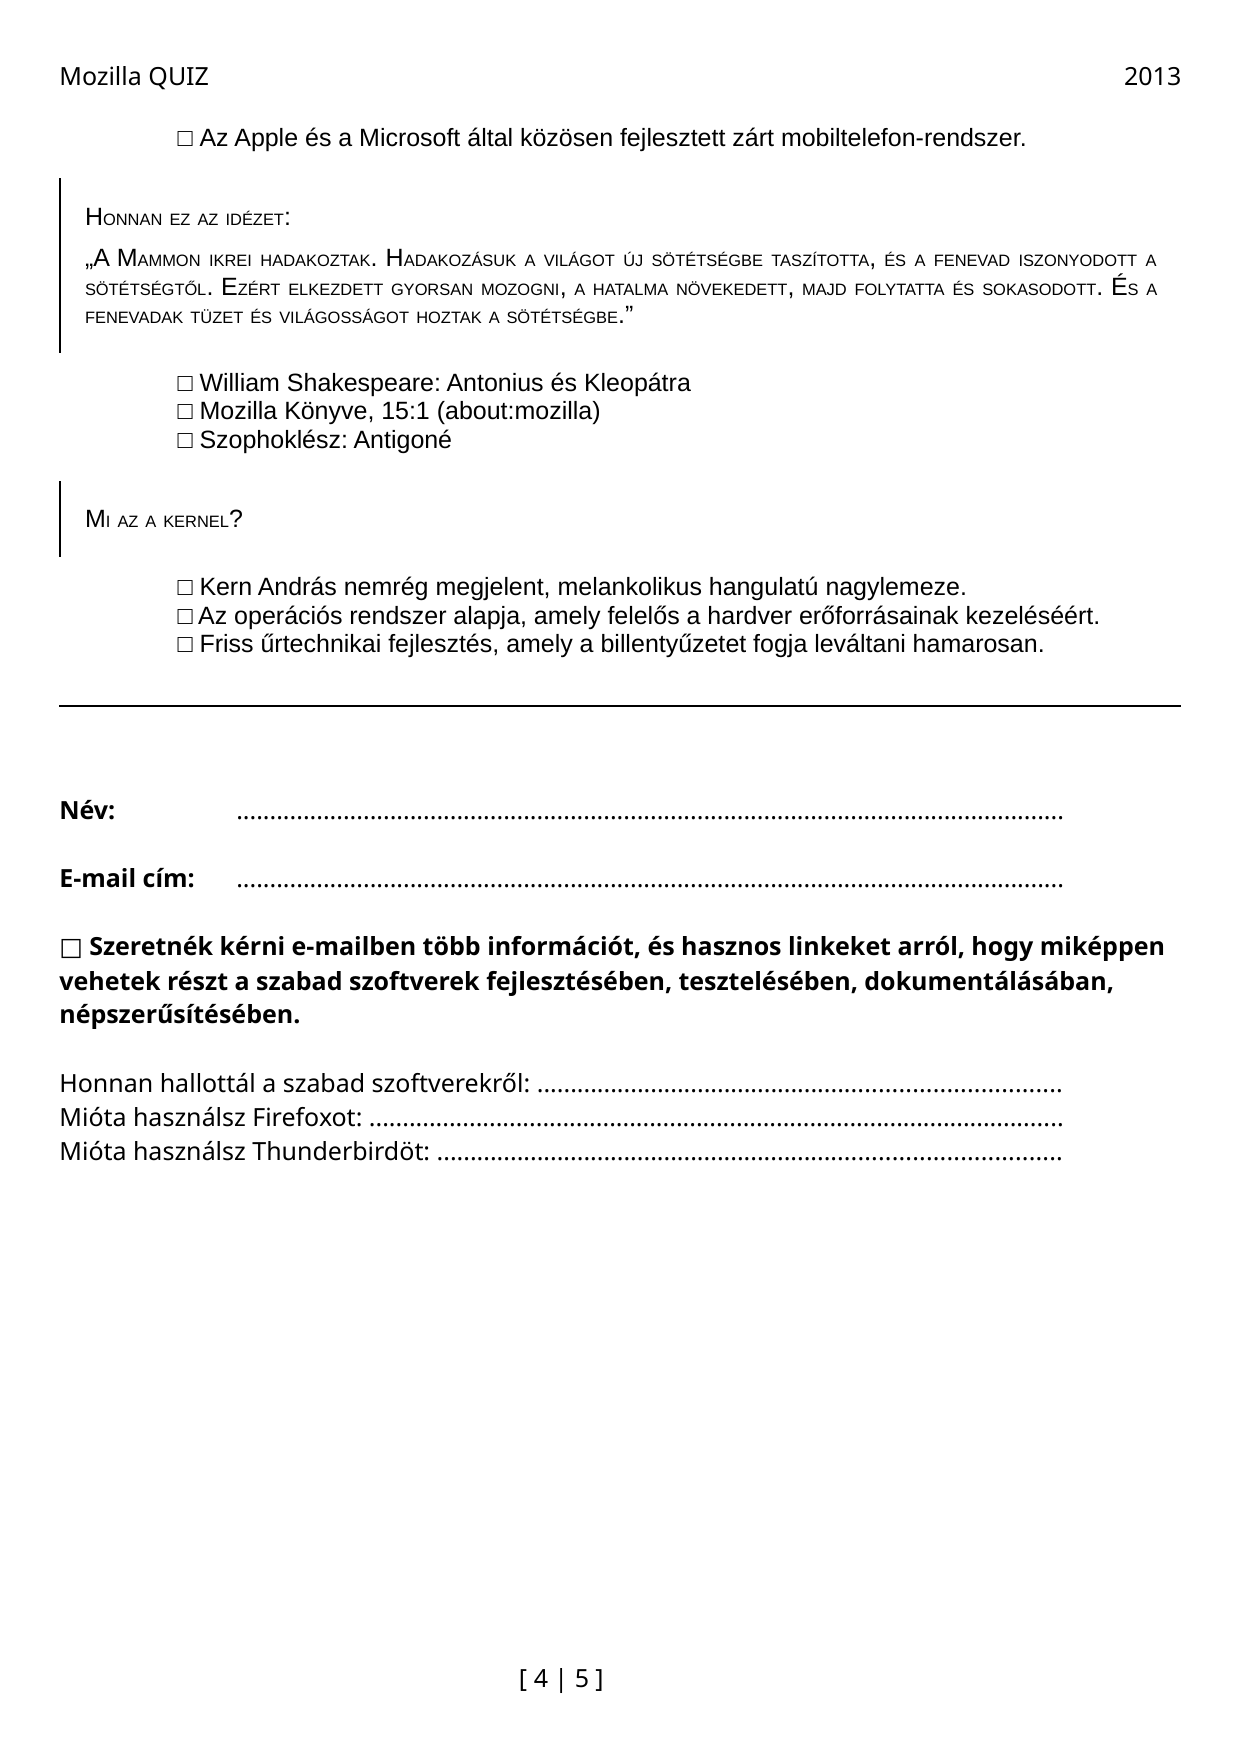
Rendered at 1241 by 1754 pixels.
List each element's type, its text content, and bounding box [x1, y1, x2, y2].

text □ William Shakespeare: Antonius és Kleopátra □ Mozilla Könyve, 15:1 (about:mozilla) □ Szophoklész: Antigoné [177, 368, 1181, 454]
text □ Kern András nemrég megjelent, melankolikus hangulatú nagylemeze. □ Az operációs rendszer alapja, amely felelős a hardver erőforrásainak kezeléséért. □ Friss űrtechnikai fejlesztés, amely a billentyűzetet fogja leváltani hamarosan. [177, 572, 1181, 658]
text □ Az Apple és a Microsoft által közösen fejlesztett zárt mobiltelefon-rendszer. [177, 123, 1181, 151]
text Mi az a kernel? [61, 481, 1181, 557]
text □ Szeretnék kérni e-mailben több információt, és hasznos linkeket arról, hogy miképpen vehetek részt a szabad szoftverek fejlesztésében, tesztelésében, dokumentálásában, népszerűsítésében. [59, 929, 1181, 1031]
text Mióta használsz Thunderbirdöt: [59, 1133, 1181, 1167]
text E-mail cím: [59, 861, 1181, 895]
text „A Mammon ikrei hadakoztak. Hadakozásuk a világot új sötétségbe taszította, és a fenevad iszonyodott a sötétségtől. Ezért elkezdett gyorsan mozogni, a hatalma növekedett, majd folytatta és sokasodott. És a fenevadak tüzet és világosságot hoztak a sötétségbe.” [61, 219, 1181, 353]
text Mióta használsz Firefoxot: [59, 1099, 1181, 1133]
text Honnan ez az idézet: [61, 178, 1181, 219]
text Név: [59, 793, 1181, 827]
text Honnan hallottál a szabad szoftverekről: [59, 1065, 1181, 1099]
